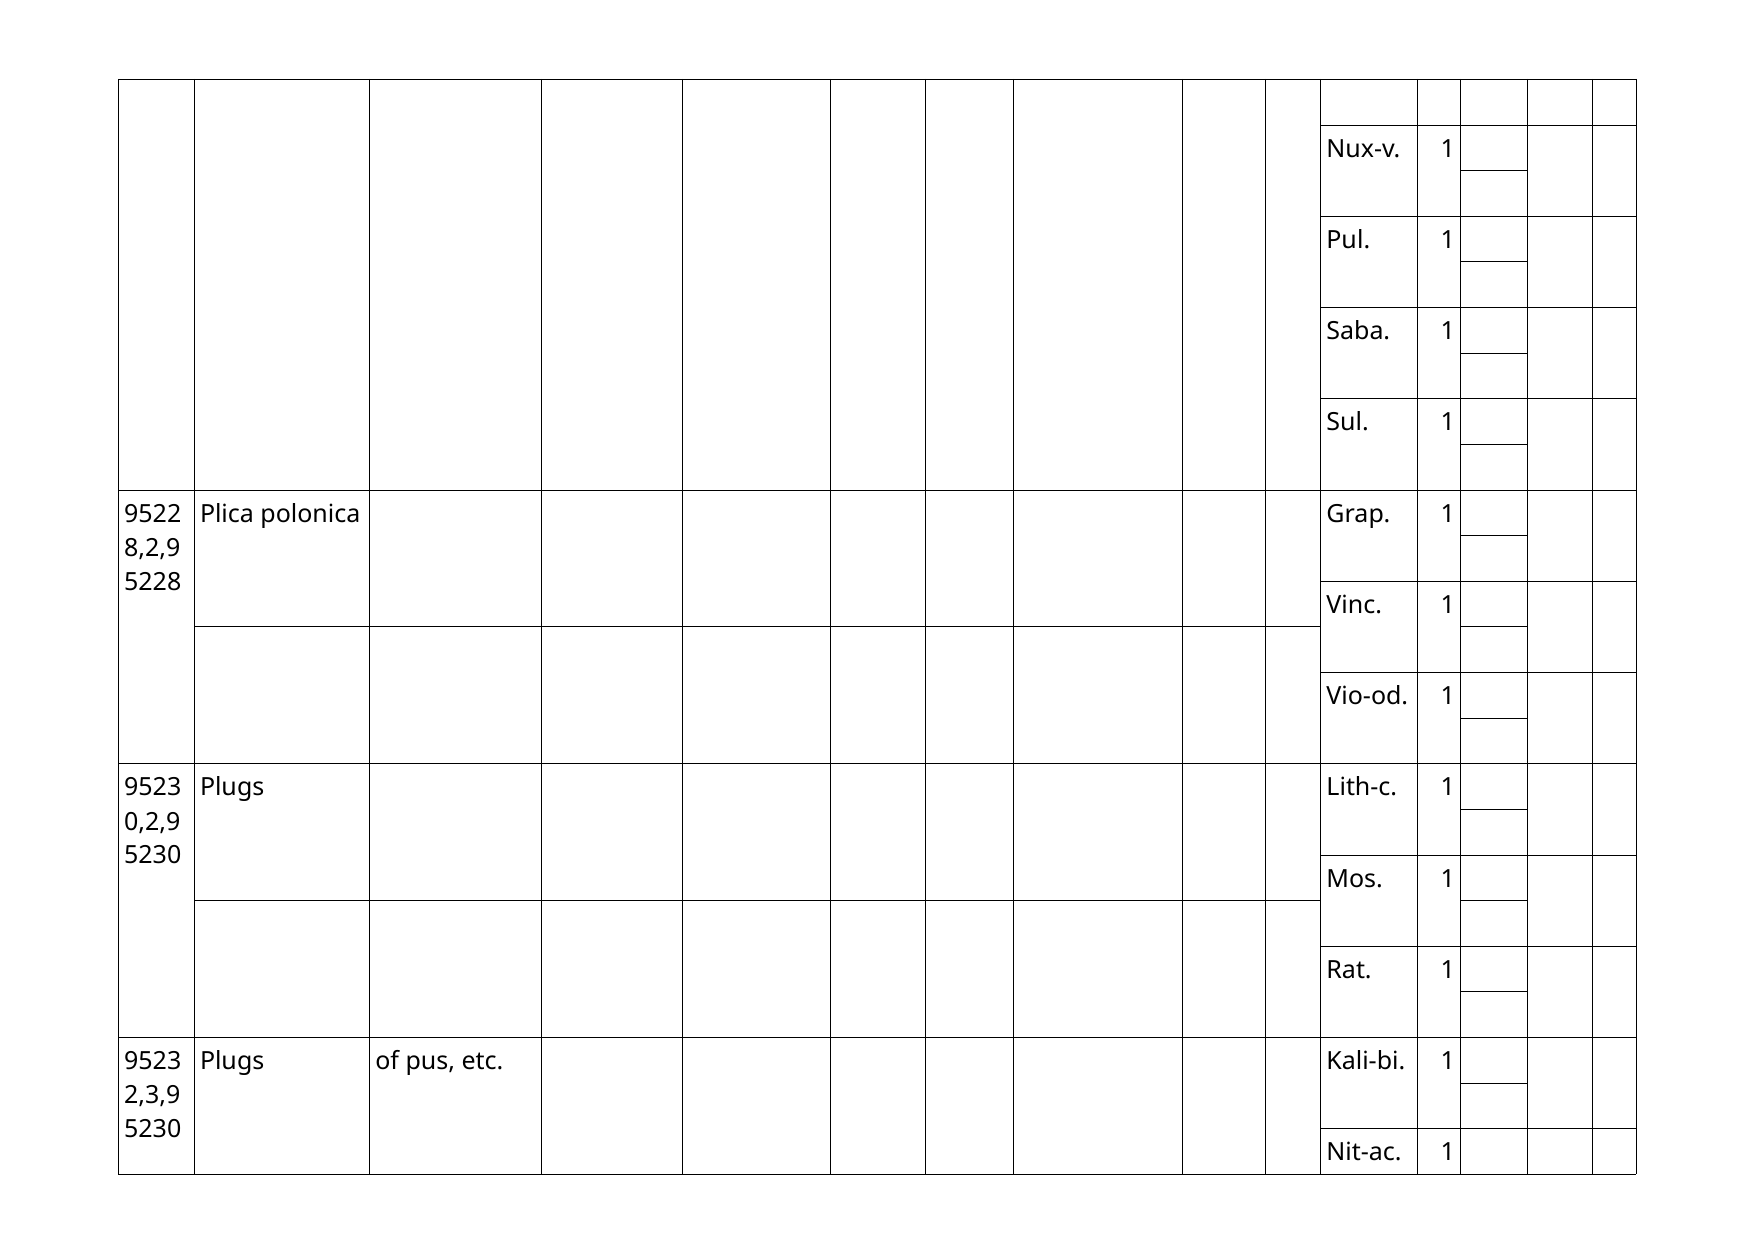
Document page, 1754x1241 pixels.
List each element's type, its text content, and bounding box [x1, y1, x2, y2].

table_cell [1528, 947, 1592, 1037]
table_cell 95230,2,95230 [119, 764, 194, 1037]
table_cell [1461, 1084, 1527, 1128]
table_cell [683, 627, 830, 763]
table_cell [1593, 491, 1636, 581]
table_cell [1461, 1129, 1527, 1174]
table_cell [1528, 80, 1592, 124]
table_cell [1461, 901, 1527, 946]
table_cell [1461, 810, 1527, 854]
table_cell [1461, 217, 1527, 261]
table_cell [1461, 1038, 1527, 1083]
table_cell [1014, 1038, 1182, 1174]
table_cell [370, 491, 541, 626]
table_cell [1528, 126, 1592, 216]
table_cell [1461, 354, 1527, 398]
table_cell [1528, 308, 1592, 398]
table_cell Vio-od. [1321, 673, 1417, 763]
table_cell [1266, 491, 1320, 626]
table_cell [926, 1038, 1013, 1174]
table_cell [831, 627, 925, 763]
table_cell Nit-ac. [1321, 1129, 1417, 1174]
table_cell [1014, 627, 1182, 763]
table_cell [1183, 901, 1265, 1037]
table_cell [831, 901, 925, 1037]
table_cell [1528, 856, 1592, 946]
table_cell 1 [1418, 491, 1460, 581]
table_cell [542, 627, 682, 763]
table_cell [1461, 491, 1527, 535]
table_cell [1528, 491, 1592, 581]
table_cell Nux-v. [1321, 126, 1417, 216]
table_cell [542, 1038, 682, 1174]
table_cell [683, 491, 830, 626]
table_cell [1593, 673, 1636, 763]
table_cell [831, 1038, 925, 1174]
table_cell [195, 80, 369, 489]
table_cell 1 [1418, 1038, 1460, 1128]
table_cell 95232,3,95230 [119, 1038, 194, 1174]
table_cell [1528, 217, 1592, 307]
table_cell 1 [1418, 582, 1460, 672]
table_cell 1 [1418, 399, 1460, 489]
table_cell [542, 80, 682, 489]
table_cell [1461, 171, 1527, 216]
table_cell [1014, 491, 1182, 626]
table_cell [1461, 445, 1527, 489]
table_cell 1 [1418, 1129, 1460, 1174]
table_cell Sul. [1321, 399, 1417, 489]
table_cell [1593, 308, 1636, 398]
table_cell [1528, 399, 1592, 489]
table_cell [1461, 80, 1527, 124]
table_cell Plugs [195, 1038, 369, 1174]
table_cell Saba. [1321, 308, 1417, 398]
table_cell [831, 491, 925, 626]
table_cell [1183, 80, 1265, 489]
table_cell [1593, 126, 1636, 216]
table_cell [370, 901, 541, 1037]
table_cell [831, 764, 925, 900]
table_cell [1266, 764, 1320, 900]
table_cell [1461, 764, 1527, 809]
table_cell Vinc. [1321, 582, 1417, 672]
table_cell [1183, 764, 1265, 900]
table_cell Pul. [1321, 217, 1417, 307]
table_cell [1461, 627, 1527, 672]
table_cell [1461, 673, 1527, 718]
table_cell Rat. [1321, 947, 1417, 1037]
table_cell [1593, 856, 1636, 946]
table_cell [1593, 1038, 1636, 1128]
table_cell [1266, 80, 1320, 489]
table_cell [1014, 901, 1182, 1037]
table_cell [926, 764, 1013, 900]
table_cell [1183, 627, 1265, 763]
table_cell 1 [1418, 217, 1460, 307]
table_cell [1461, 947, 1527, 991]
table_cell [683, 80, 830, 489]
table_cell 1 [1418, 126, 1460, 216]
table_cell [926, 901, 1013, 1037]
table_cell Plica polonica [195, 491, 369, 626]
table_cell [1461, 399, 1527, 444]
table_cell of pus, etc. [370, 1038, 541, 1174]
table_cell [1528, 582, 1592, 672]
table_cell [119, 80, 194, 489]
table_cell 95228,2,95228 [119, 491, 194, 763]
table_cell [926, 491, 1013, 626]
table_cell [683, 901, 830, 1037]
table_cell [370, 627, 541, 763]
table_cell [1321, 80, 1417, 124]
table_cell [1461, 536, 1527, 581]
table_cell Plugs [195, 764, 369, 900]
table_cell [1461, 262, 1527, 307]
table_cell [1593, 764, 1636, 854]
table_cell 1 [1418, 947, 1460, 1037]
table_cell [195, 901, 369, 1037]
table_cell [1593, 947, 1636, 1037]
table_cell [831, 80, 925, 489]
table_cell [542, 764, 682, 900]
table_cell [1528, 1038, 1592, 1128]
table_cell Kali-bi. [1321, 1038, 1417, 1128]
table_cell [1418, 80, 1460, 124]
table_cell 1 [1418, 308, 1460, 398]
table_cell [542, 491, 682, 626]
table_cell [926, 627, 1013, 763]
table_cell 1 [1418, 856, 1460, 946]
table_cell [195, 627, 369, 763]
table_cell [1461, 992, 1527, 1037]
table_cell [683, 764, 830, 900]
table_cell [1266, 627, 1320, 763]
table_cell [542, 901, 682, 1037]
table_cell [1461, 856, 1527, 900]
table_cell [370, 764, 541, 900]
table_cell [1183, 1038, 1265, 1174]
table_cell [1528, 1129, 1592, 1174]
table_cell [1593, 1129, 1636, 1174]
table_cell [1014, 764, 1182, 900]
table_cell [1593, 399, 1636, 489]
table_cell [370, 80, 541, 489]
table_cell [1528, 673, 1592, 763]
table_cell 1 [1418, 764, 1460, 854]
table_cell [1593, 217, 1636, 307]
table_cell [926, 80, 1013, 489]
table_cell [1266, 1038, 1320, 1174]
table_cell [1461, 308, 1527, 353]
table_cell Lith-c. [1321, 764, 1417, 854]
table_cell [683, 1038, 830, 1174]
table_cell [1461, 719, 1527, 763]
table_cell Mos. [1321, 856, 1417, 946]
table_cell [1528, 764, 1592, 854]
table_cell [1266, 901, 1320, 1037]
table_cell [1593, 582, 1636, 672]
table_cell [1461, 582, 1527, 626]
table_cell [1461, 126, 1527, 170]
table_cell 1 [1418, 673, 1460, 763]
table_cell [1183, 491, 1265, 626]
table_cell Grap. [1321, 491, 1417, 581]
table_cell [1593, 80, 1636, 124]
table_cell [1014, 80, 1182, 489]
